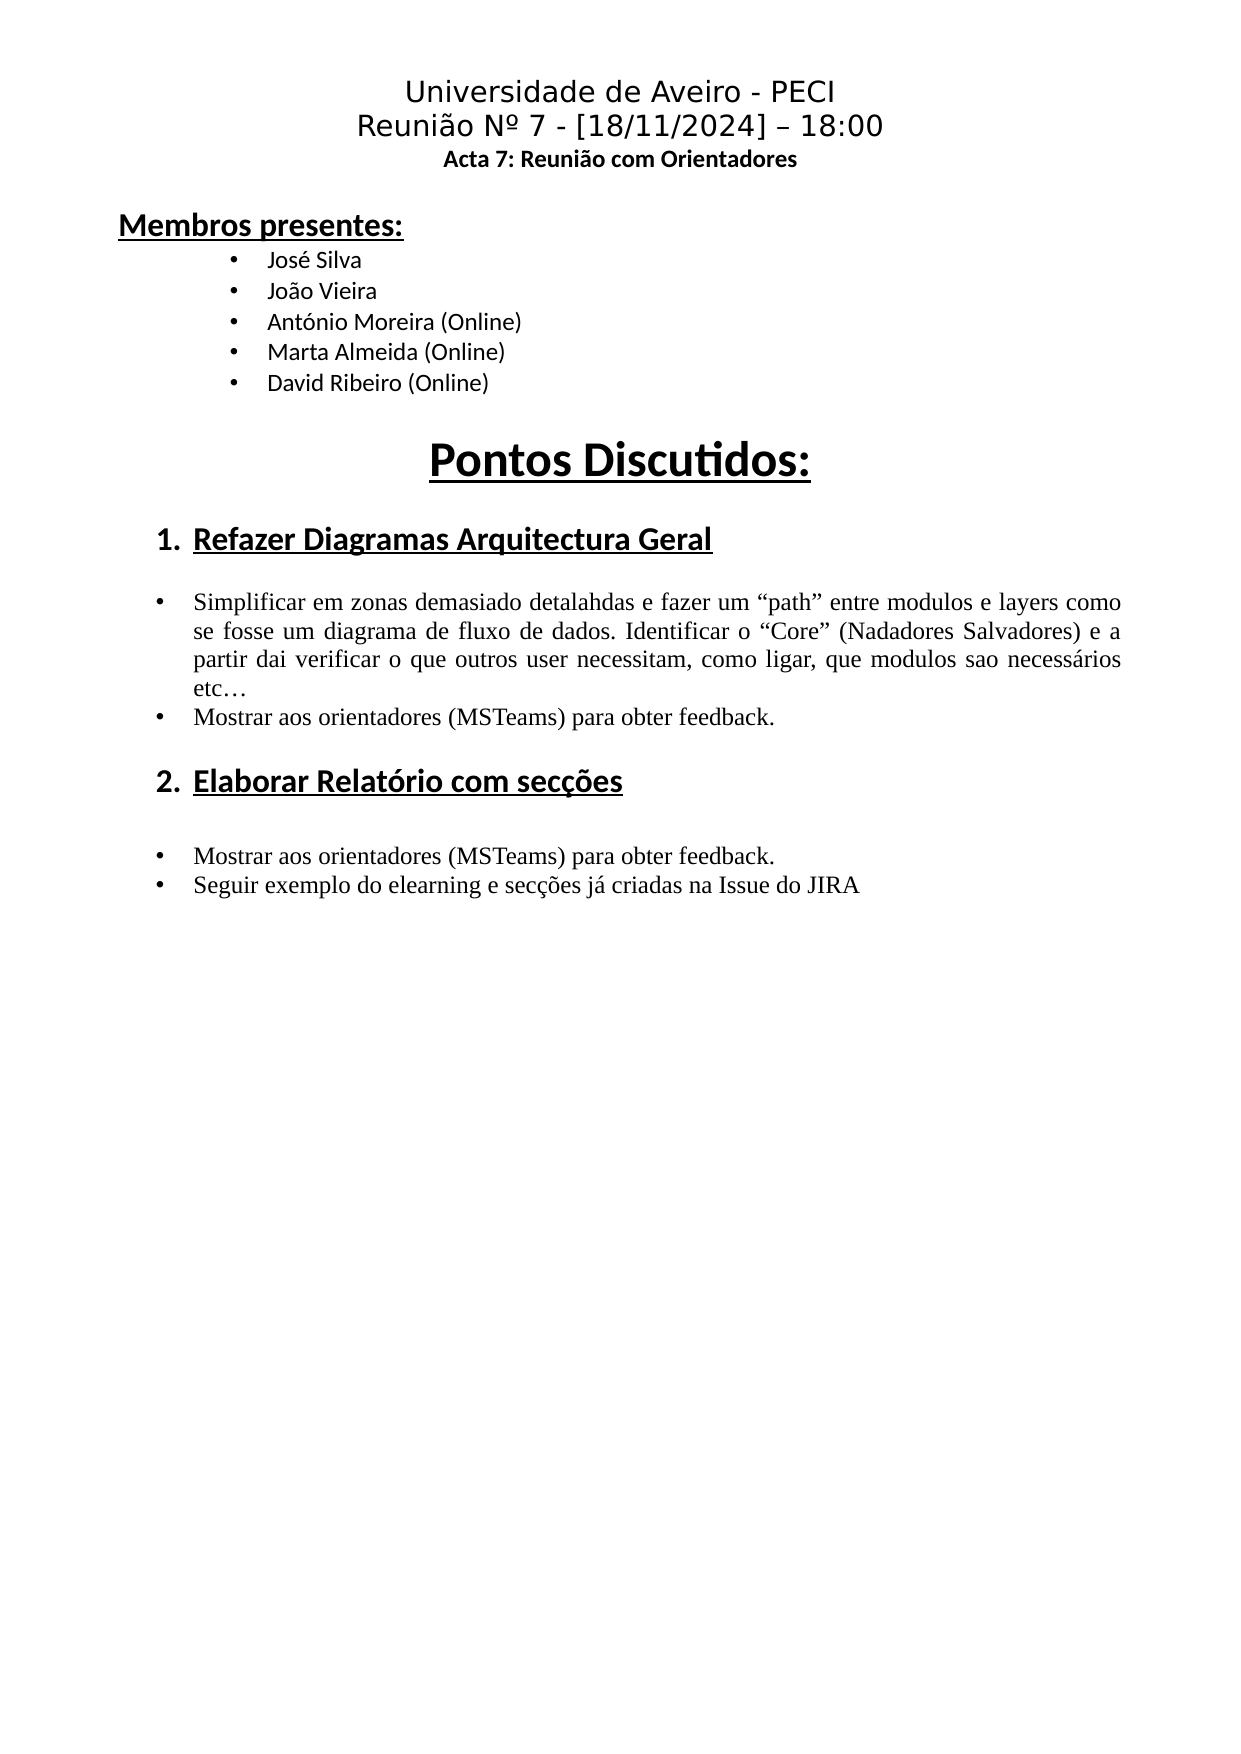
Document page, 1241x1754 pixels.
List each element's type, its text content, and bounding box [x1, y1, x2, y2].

list Mostrar aos orientadores (MSTeams) para obter feedback. [156, 702, 1122, 731]
list José Silva [229, 245, 1122, 275]
list João Vieira [229, 275, 1122, 306]
list Seguir exemplo do elearning e secções já criadas na Issue do JIRA [156, 870, 1122, 898]
list David Ribeiro (Online) [229, 367, 1122, 397]
list Marta Almeida (Online) [229, 336, 1122, 367]
list Mostrar aos orientadores (MSTeams) para obter feedback. [156, 841, 1122, 870]
list Simplificar em zonas demasiado detalahdas e fazer um “path” entre modulos e layers como se fosse um diagrama de fluxo de dados. Identificar o “Core” (Nadadores Salvadores) e a partir dai verificar o que outros user necessitam, como ligar, que modulos sao necessários etc… [156, 587, 1122, 702]
list António Moreira (Online) [229, 306, 1122, 336]
text Membros presentes: [118, 204, 1122, 245]
text Acta 7: Reunião com Orientadores [118, 143, 1122, 173]
text Pontos Discutidos: [118, 428, 1122, 489]
list Elaborar Relatório com secções [156, 759, 1122, 800]
list Refazer Diagramas Arquitectura Geral [156, 518, 1122, 558]
